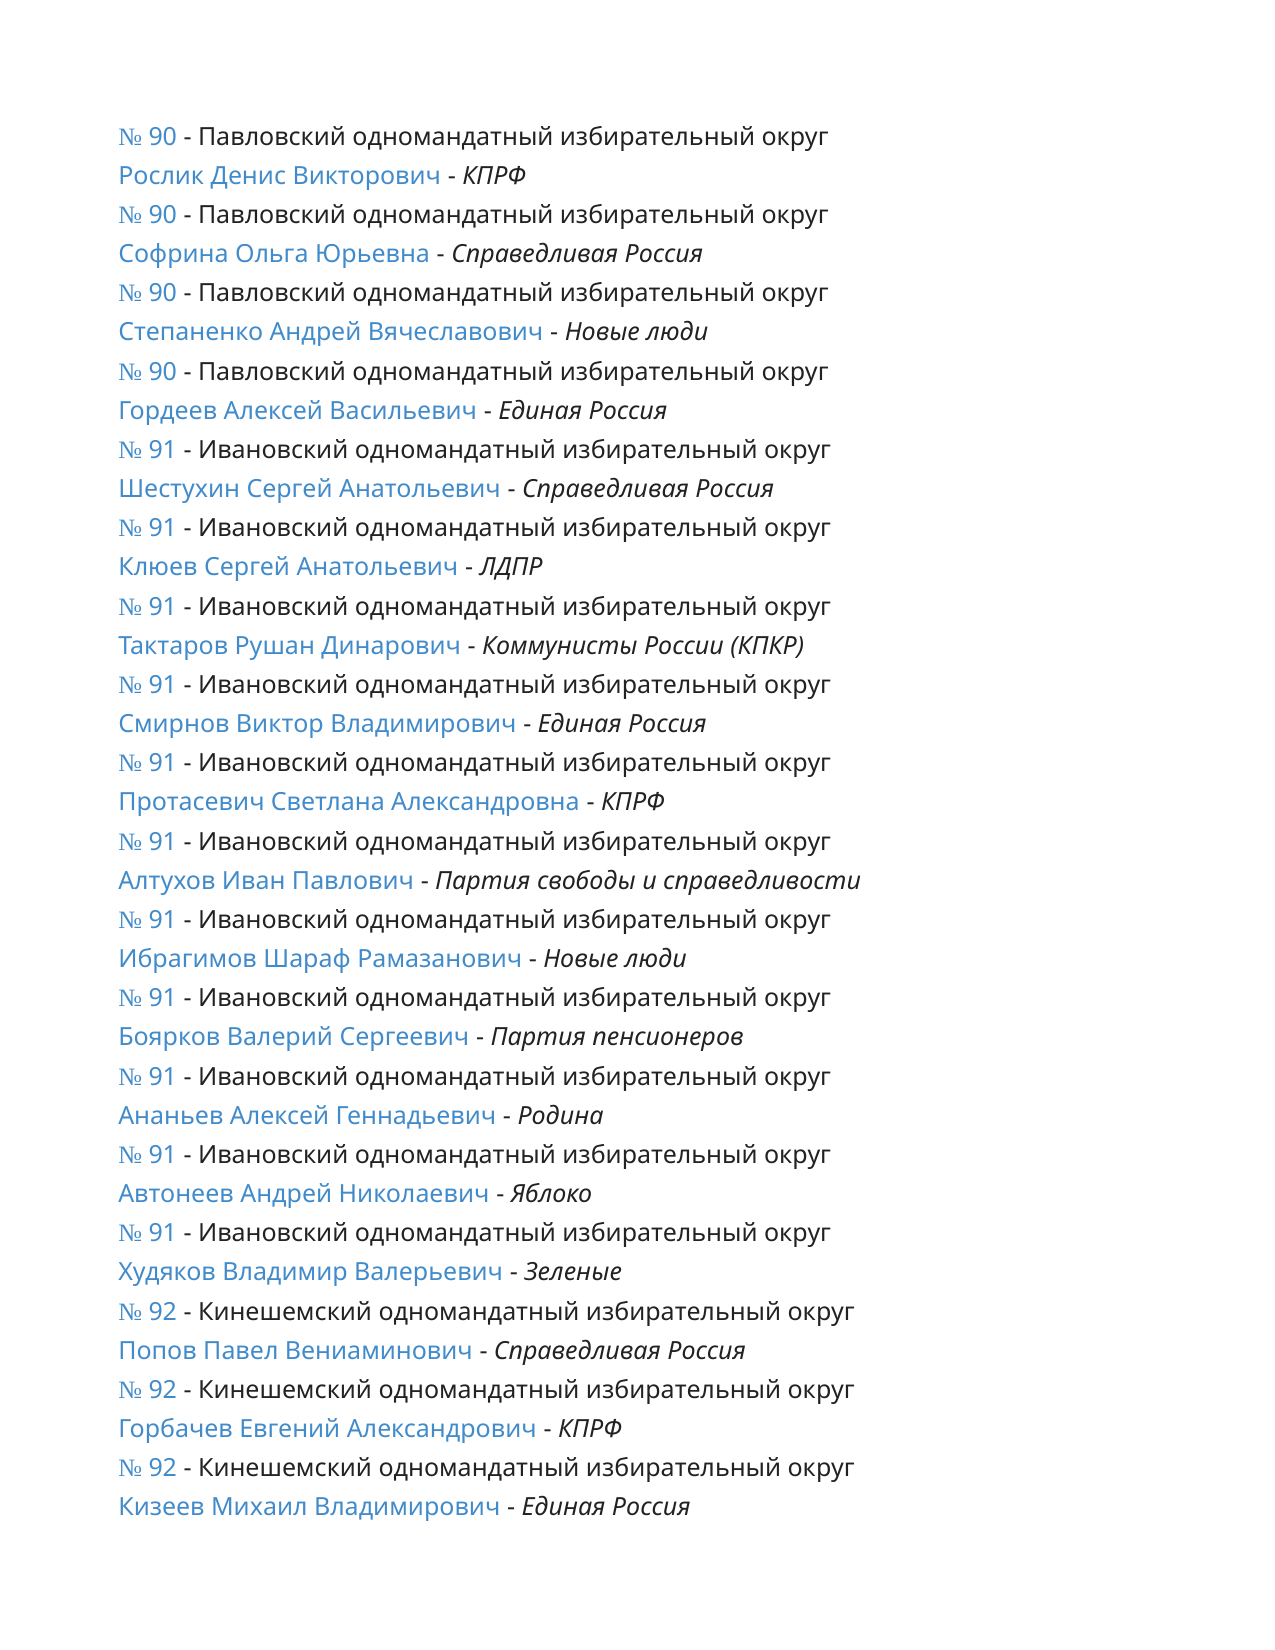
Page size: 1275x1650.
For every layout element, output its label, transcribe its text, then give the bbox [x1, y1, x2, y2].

text № 91 - Ивановский одномандатный избирательный округ [118, 901, 1157, 936]
text Степаненко Андрей Вячеславович - Новые люди [118, 314, 1157, 348]
text № 91 - Ивановский одномандатный избирательный округ [118, 745, 1157, 779]
text Тактаров Рушан Динарович - Коммунисты России (КПКР) [118, 627, 1157, 661]
text Боярков Валерий Сергеевич - Партия пенсионеров [118, 1019, 1157, 1053]
text № 91 - Ивановский одномандатный избирательный округ [118, 980, 1157, 1014]
text Клюев Сергей Анатольевич - ЛДПР [118, 549, 1157, 583]
text № 91 - Ивановский одномандатный избирательный округ [118, 431, 1157, 466]
text Шестухин Сергей Анатольевич - Справедливая Россия [118, 471, 1157, 505]
text № 92 - Кинешемский одномандатный избирательный округ [118, 1293, 1157, 1327]
text Автонеев Андрей Николаевич - Яблоко [118, 1176, 1157, 1210]
text Горбачев Евгений Александрович - КПРФ [118, 1411, 1157, 1445]
text Попов Павел Вениаминович - Справедливая Россия [118, 1332, 1157, 1366]
text № 92 - Кинешемский одномандатный избирательный округ [118, 1371, 1157, 1406]
text № 91 - Ивановский одномандатный избирательный округ [118, 666, 1157, 701]
text № 90 - Павловский одномандатный избирательный округ [118, 353, 1157, 387]
text № 92 - Кинешемский одномандатный избирательный округ [118, 1450, 1157, 1484]
text № 90 - Павловский одномандатный избирательный округ [118, 196, 1157, 231]
text Рослик Денис Викторович - КПРФ [118, 157, 1157, 191]
text № 91 - Ивановский одномандатный избирательный округ [118, 588, 1157, 622]
text № 90 - Павловский одномандатный избирательный округ [118, 118, 1157, 152]
text № 90 - Павловский одномандатный избирательный округ [118, 275, 1157, 309]
text Смирнов Виктор Владимирович - Единая Россия [118, 706, 1157, 740]
text Ибрагимов Шараф Рамазанович - Новые люди [118, 941, 1157, 975]
text Худяков Владимир Валерьевич - Зеленые [118, 1254, 1157, 1288]
text Ананьев Алексей Геннадьевич - Родина [118, 1097, 1157, 1131]
text № 91 - Ивановский одномандатный избирательный округ [118, 510, 1157, 544]
text Алтухов Иван Павлович - Партия свободы и справедливости [118, 862, 1157, 896]
text № 91 - Ивановский одномандатный избирательный округ [118, 1215, 1157, 1249]
text № 91 - Ивановский одномандатный избирательный округ [118, 1136, 1157, 1171]
text Гордеев Алексей Васильевич - Единая Россия [118, 392, 1157, 426]
text № 91 - Ивановский одномандатный избирательный округ [118, 1058, 1157, 1092]
text № 91 - Ивановский одномандатный избирательный округ [118, 823, 1157, 857]
text Протасевич Светлана Александровна - КПРФ [118, 784, 1157, 818]
text Софрина Ольга Юрьевна - Справедливая Россия [118, 236, 1157, 270]
text Кизеев Михаил Владимирович - Единая Россия [118, 1489, 1157, 1523]
